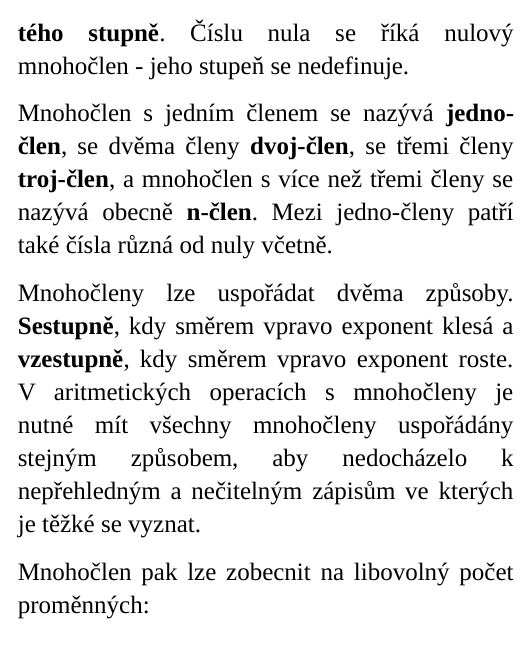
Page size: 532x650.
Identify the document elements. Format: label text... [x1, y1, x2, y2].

text tého stupně. Číslu nula se říká nulový mnohočlen - jeho stupeň se nedefinuje. [18, 18, 514, 79]
text Mnohočlen s jedním členem se nazývá jedno-člen, se dvěma členy dvoj-člen, se třemi členy troj-člen, a mnohočlen s více než třemi členy se nazývá obecně n-člen. Mezi jedno-členy patří také čísla různá od nuly včetně. [18, 98, 514, 259]
text Mnohočlen pak lze zobecnit na libovolný počet proměnných: [18, 557, 514, 618]
text Mnohočleny lze uspořádat dvěma způsoby. Sestupně, kdy směrem vpravo exponent klesá a vzestupně, kdy směrem vpravo exponent roste. V aritmetických operacích s mnohočleny je nutné mít všechny mnohočleny uspořádány stejným způsobem, aby nedocházelo k nepřehledným a nečitelným zápisům ve kterých je těžké se vyznat. [18, 278, 514, 538]
